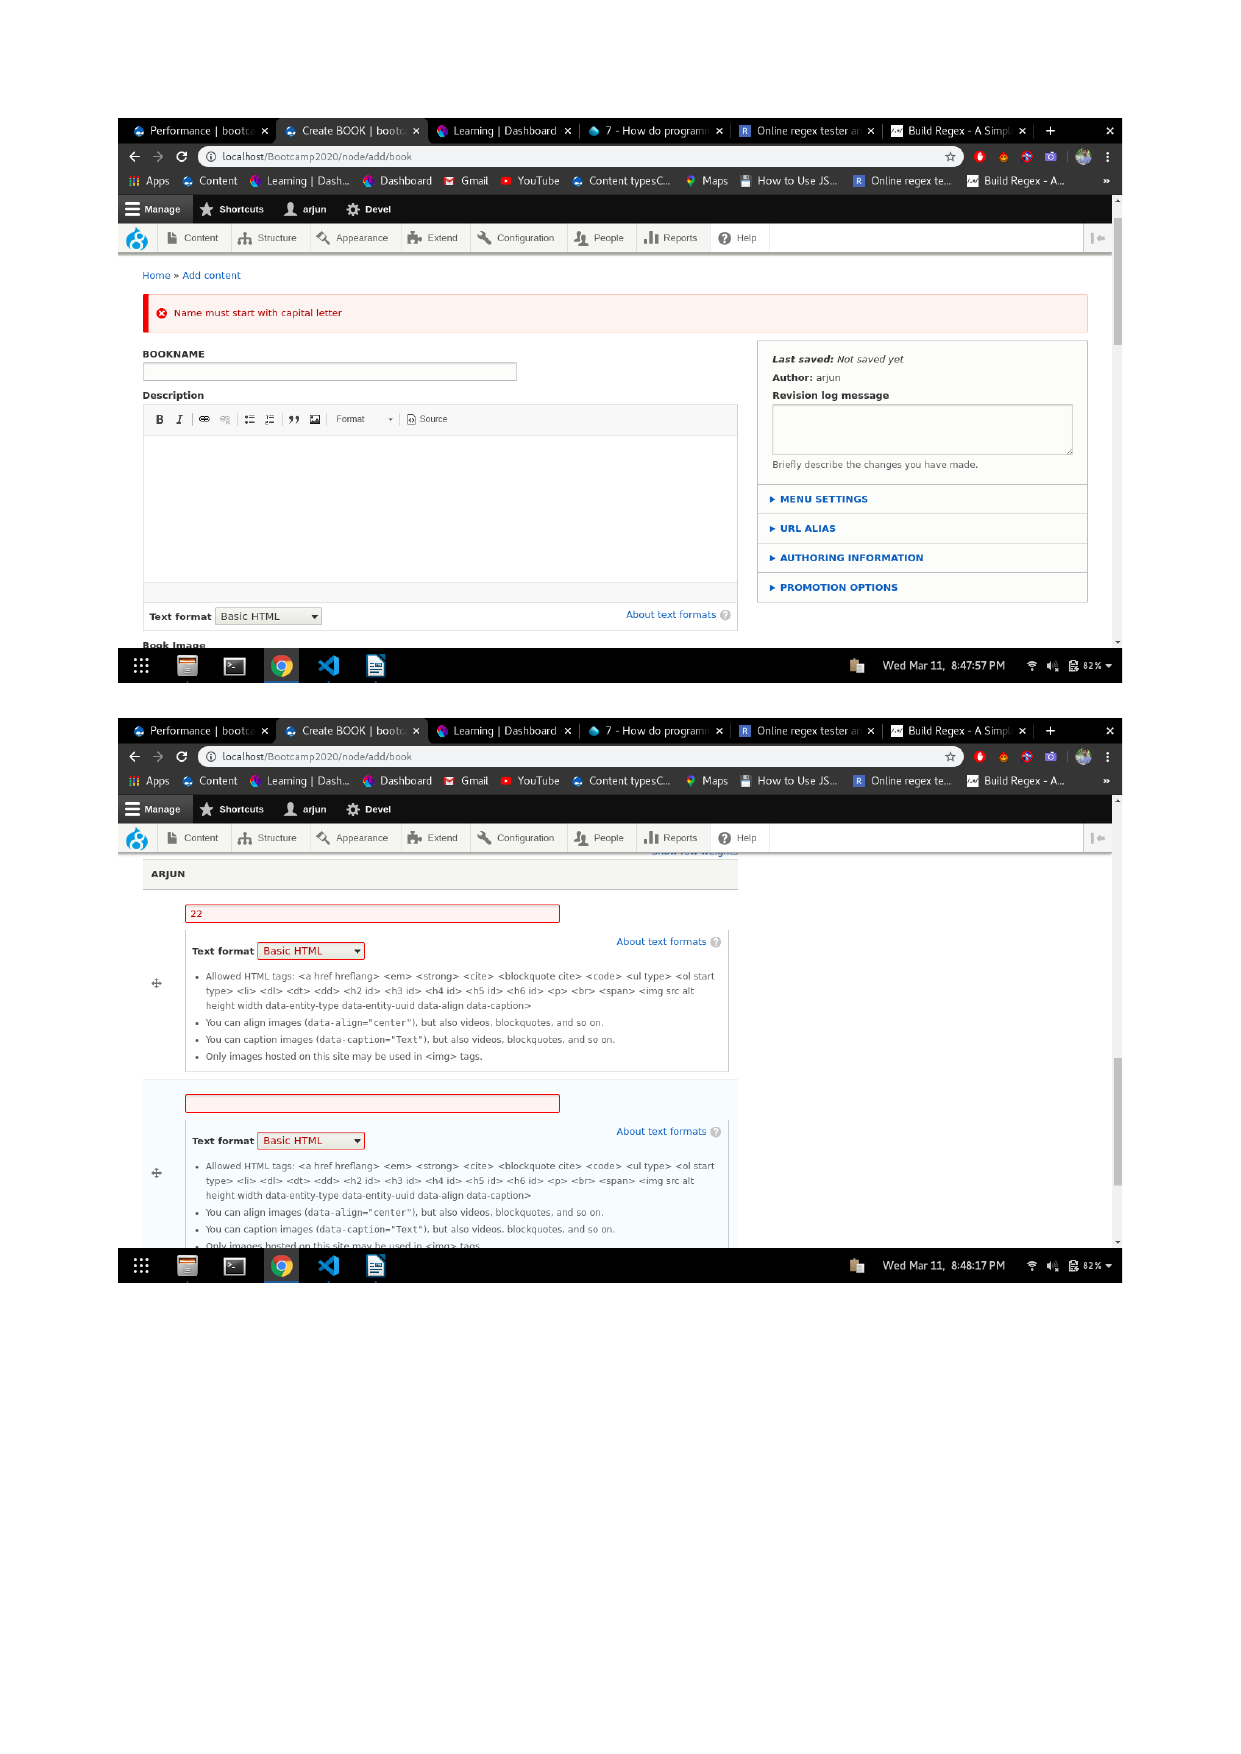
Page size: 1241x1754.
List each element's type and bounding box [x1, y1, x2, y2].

picture [118, 718, 1123, 1283]
picture [118, 118, 1123, 683]
